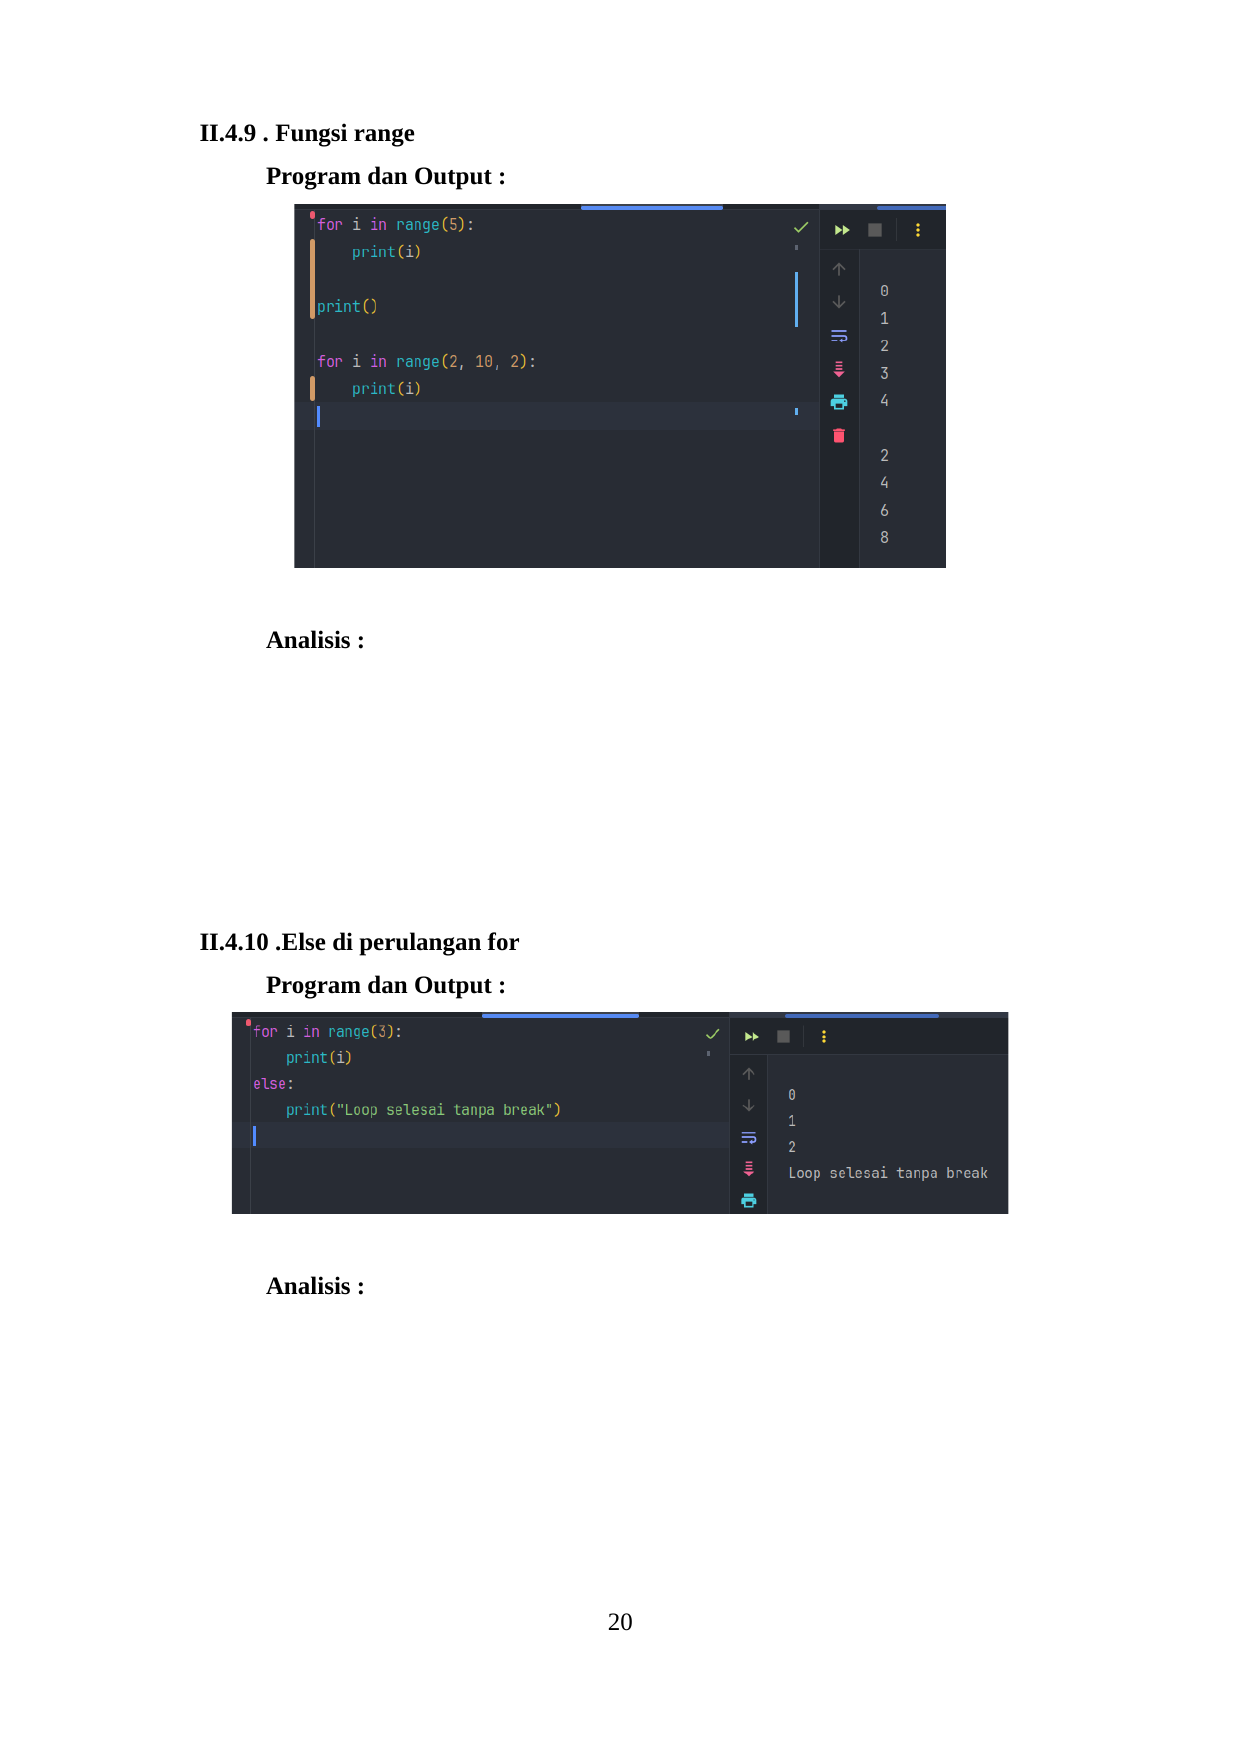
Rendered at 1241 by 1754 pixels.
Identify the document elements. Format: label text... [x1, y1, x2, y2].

text Program dan Output : [266, 161, 1122, 190]
text Analisis : [266, 625, 1122, 653]
text Analisis : [266, 1271, 1122, 1300]
picture [231, 1012, 1009, 1214]
picture [294, 204, 946, 568]
text Program dan Output : [266, 970, 1122, 998]
subtitle Fungsi range [118, 118, 1122, 147]
subtitle Else di perulangan for [118, 927, 1122, 955]
